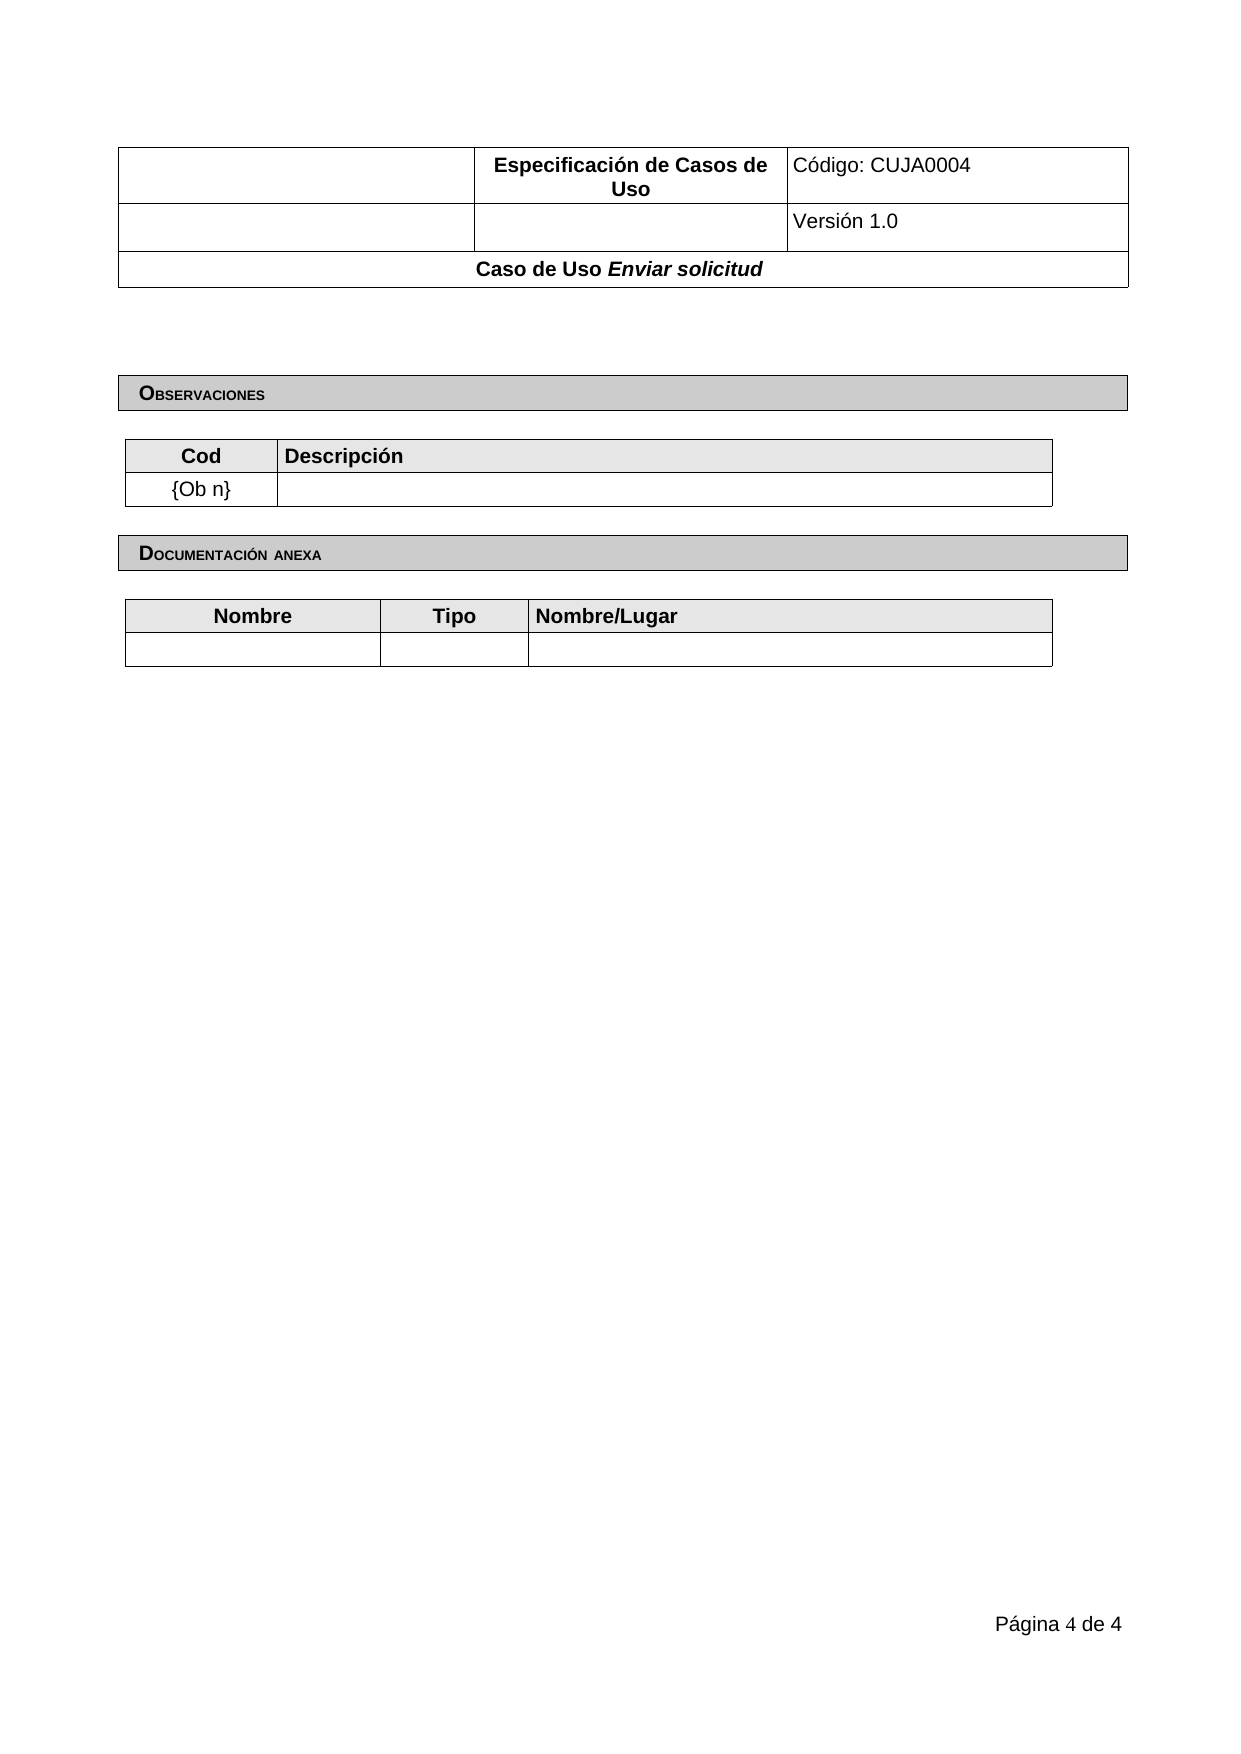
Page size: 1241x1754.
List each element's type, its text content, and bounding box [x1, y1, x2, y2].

table_cell [126, 633, 380, 666]
table_cell [381, 633, 528, 666]
table_cell [529, 633, 1052, 666]
table_header Nombre/Lugar [529, 600, 1052, 632]
table_header Cod [126, 440, 277, 472]
table_header Nombre [126, 600, 380, 632]
table_header Descripción [278, 440, 1052, 472]
table_header Tipo [381, 600, 528, 632]
table_header Observaciones [119, 376, 1127, 410]
table_header Documentación anexa [119, 536, 1127, 570]
table_cell [278, 473, 1052, 506]
table_cell {Ob n} [126, 473, 277, 506]
